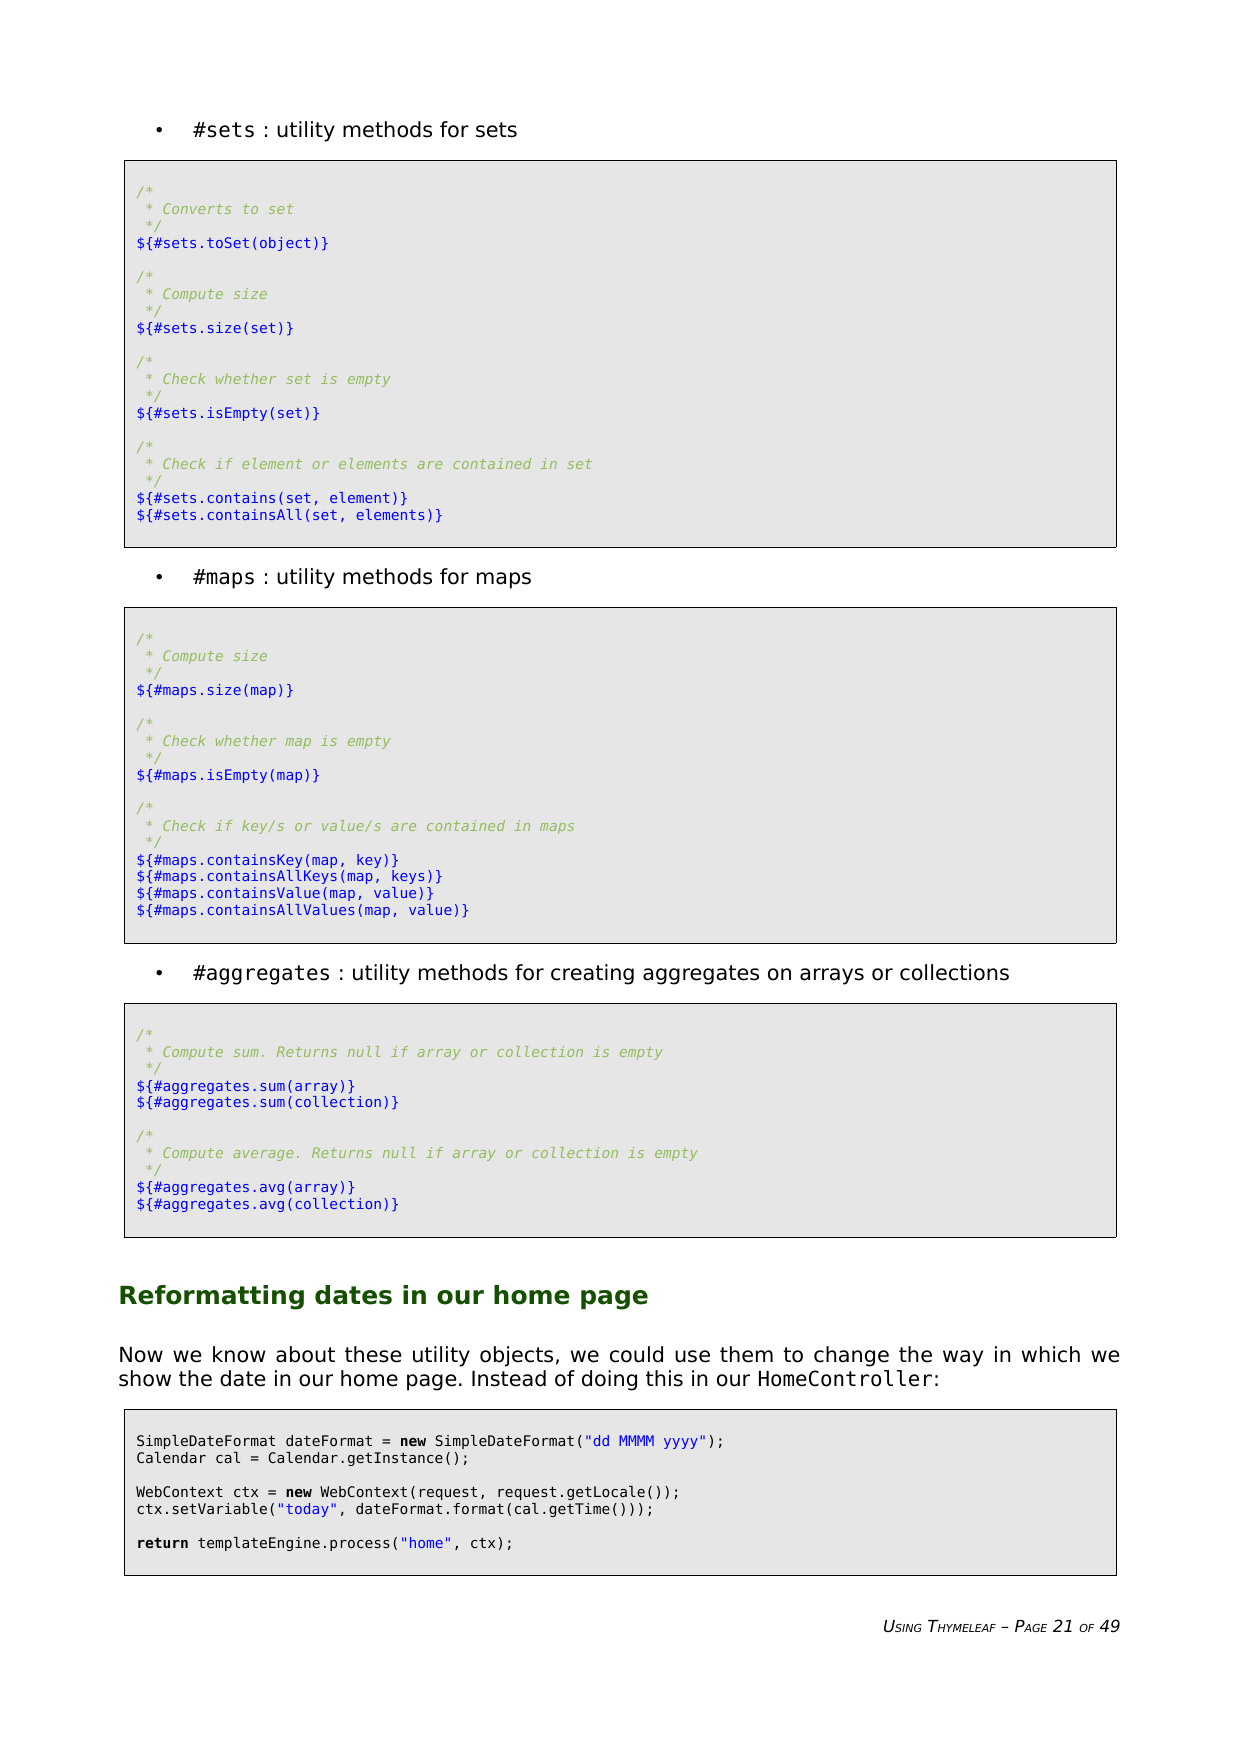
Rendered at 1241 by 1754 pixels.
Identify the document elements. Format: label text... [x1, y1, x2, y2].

text /* * Compute sum. Returns null if array or collection is empty */ ${#aggregates.sum(array)} ${#aggregates.sum(collection)} /* * Compute average. Returns null if array or collection is empty */ ${#aggregates.avg(array)} ${#aggregates.avg(collection)} [125, 1004, 1116, 1237]
subtitle Reformatting dates in our home page [118, 1281, 1122, 1310]
text SimpleDateFormat dateFormat = new SimpleDateFormat("dd MMMM yyyy"); Calendar cal = Calendar.getInstance(); WebContext ctx = new WebContext(request, request.getLocale()); ctx.setVariable("today", dateFormat.format(cal.getTime())); return templateEngine.process("home", ctx); [125, 1410, 1116, 1575]
text /* * Converts to set */ ${#sets.toSet(object)} /* * Compute size */ ${#sets.size(set)} /* * Check whether set is empty */ ${#sets.isEmpty(set)} /* * Check if element or elements are contained in set */ ${#sets.contains(set, element)} ${#sets.containsAll(set, elements)} [125, 161, 1116, 547]
text /* * Compute size */ ${#maps.size(map)} /* * Check whether map is empty */ ${#maps.isEmpty(map)} /* * Check if key/s or value/s are contained in maps */ ${#maps.containsKey(map, key)} ${#maps.containsAllKeys(map, keys)} ${#maps.containsValue(map, value)} ${#maps.containsAllValues(map, value)} [125, 608, 1116, 943]
list #sets : utility methods for sets [156, 118, 1122, 142]
list #maps : utility methods for maps [156, 565, 1122, 589]
text Now we know about these utility objects, we could use them to change the way in which we show the date in our home page. Instead of doing this in our HomeController: [118, 1343, 1122, 1391]
list #aggregates : utility methods for creating aggregates on arrays or collections [156, 961, 1122, 985]
